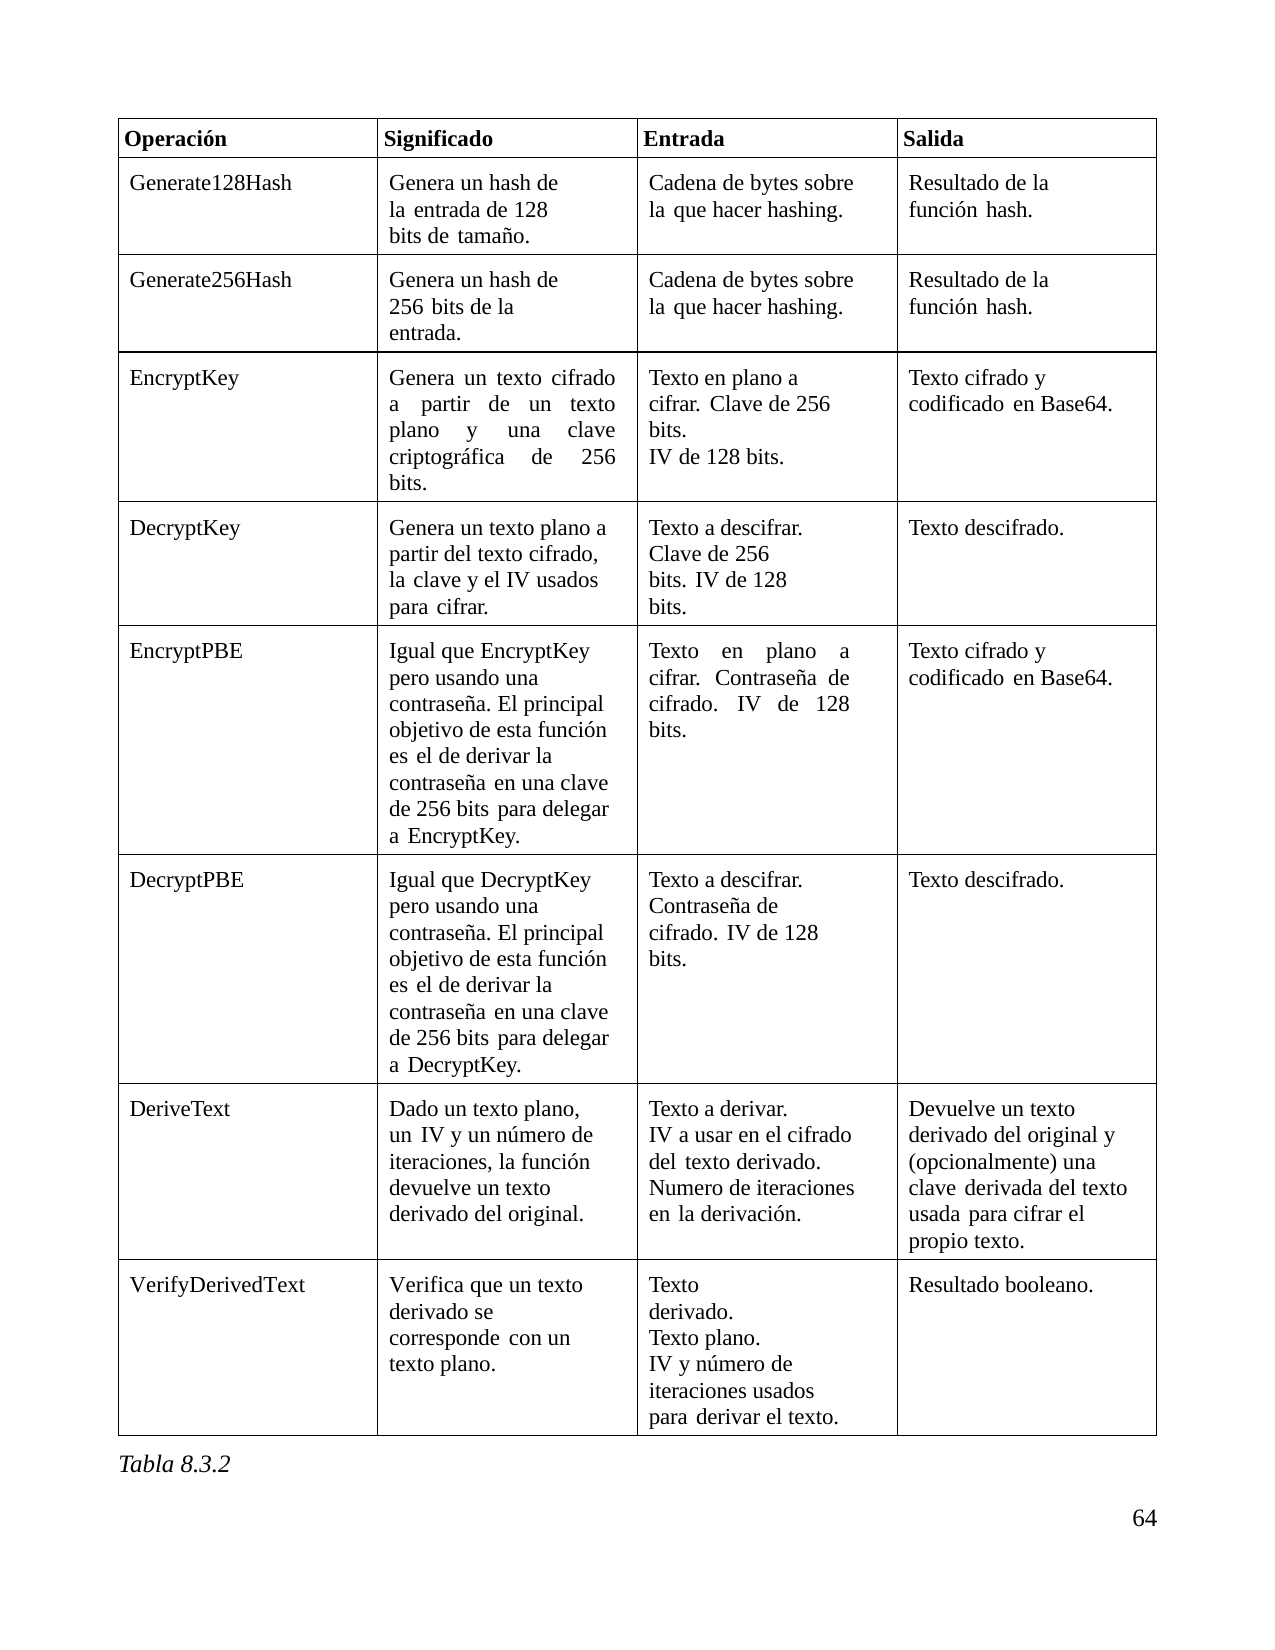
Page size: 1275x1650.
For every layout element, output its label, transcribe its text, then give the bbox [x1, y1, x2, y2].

table_cell Genera un texto plano a partir del texto cifrado, la clave y el IV usados para cifrar. [378, 502, 637, 625]
table_cell Texto descifrado. [898, 502, 1156, 625]
table_cell Texto cifrado y codificado en Base64. [898, 353, 1156, 501]
table_cell Texto derivado. Texto plano. IV y número de iteraciones usados para derivar el texto. [638, 1260, 897, 1435]
table_cell Verifica que un texto derivado se corresponde con un texto plano. [378, 1260, 637, 1435]
table_cell Texto cifrado y codificado en Base64. [898, 626, 1156, 854]
table_cell Generate256Hash [119, 255, 377, 351]
table_cell Texto a descifrar. Clave de 256 bits. IV de 128 bits. [638, 502, 897, 625]
table_cell Texto en plano a cifrar. Contraseña de cifrado. IV de 128 bits. [638, 626, 897, 854]
table_cell EncryptKey [119, 353, 377, 501]
table_cell Igual que DecryptKey pero usando una contraseña. El principal objetivo de esta función es el de derivar la contraseña en una clave de 256 bits para delegar a DecryptKey. [378, 855, 637, 1083]
table_header Salida [898, 119, 1156, 157]
table_cell Cadena de bytes sobre la que hacer hashing. [638, 255, 897, 351]
table_cell Texto a derivar. IV a usar en el cifrado del texto derivado. Numero de iteraciones en la derivación. [638, 1084, 897, 1259]
table_cell Generate128Hash [119, 158, 377, 254]
table_cell DeriveText [119, 1084, 377, 1259]
table_header Significado [378, 119, 637, 157]
table_header Entrada [638, 119, 897, 157]
text Tabla 8.3.2 [118, 1449, 1157, 1477]
table_cell DecryptPBE [119, 855, 377, 1083]
table_cell Igual que EncryptKey pero usando una contraseña. El principal objetivo de esta función es el de derivar la contraseña en una clave de 256 bits para delegar a EncryptKey. [378, 626, 637, 854]
table_cell Cadena de bytes sobre la que hacer hashing. [638, 158, 897, 254]
table_header Operación [119, 119, 377, 157]
table_cell Resultado de la función hash. [898, 158, 1156, 254]
table_cell VerifyDerivedText [119, 1260, 377, 1435]
table_cell Devuelve un texto derivado del original y (opcionalmente) una clave derivada del texto usada para cifrar el propio texto. [898, 1084, 1156, 1259]
table_cell EncryptPBE [119, 626, 377, 854]
table_cell DecryptKey [119, 502, 377, 625]
table_cell Resultado de la función hash. [898, 255, 1156, 351]
table_cell Genera un hash de 256 bits de la entrada. [378, 255, 637, 351]
table_cell Texto descifrado. [898, 855, 1156, 1083]
table_cell Texto en plano a cifrar. Clave de 256 bits. IV de 128 bits. [638, 353, 897, 501]
table_cell Texto a descifrar. Contraseña de cifrado. IV de 128 bits. [638, 855, 897, 1083]
table_cell Genera un texto cifrado a partir de un texto plano y una clave criptográfica de 256 bits. [378, 353, 637, 501]
table_cell Dado un texto plano, un IV y un número de iteraciones, la función devuelve un texto derivado del original. [378, 1084, 637, 1259]
table_cell Resultado booleano. [898, 1260, 1156, 1435]
table_cell Genera un hash de la entrada de 128 bits de tamaño. [378, 158, 637, 254]
